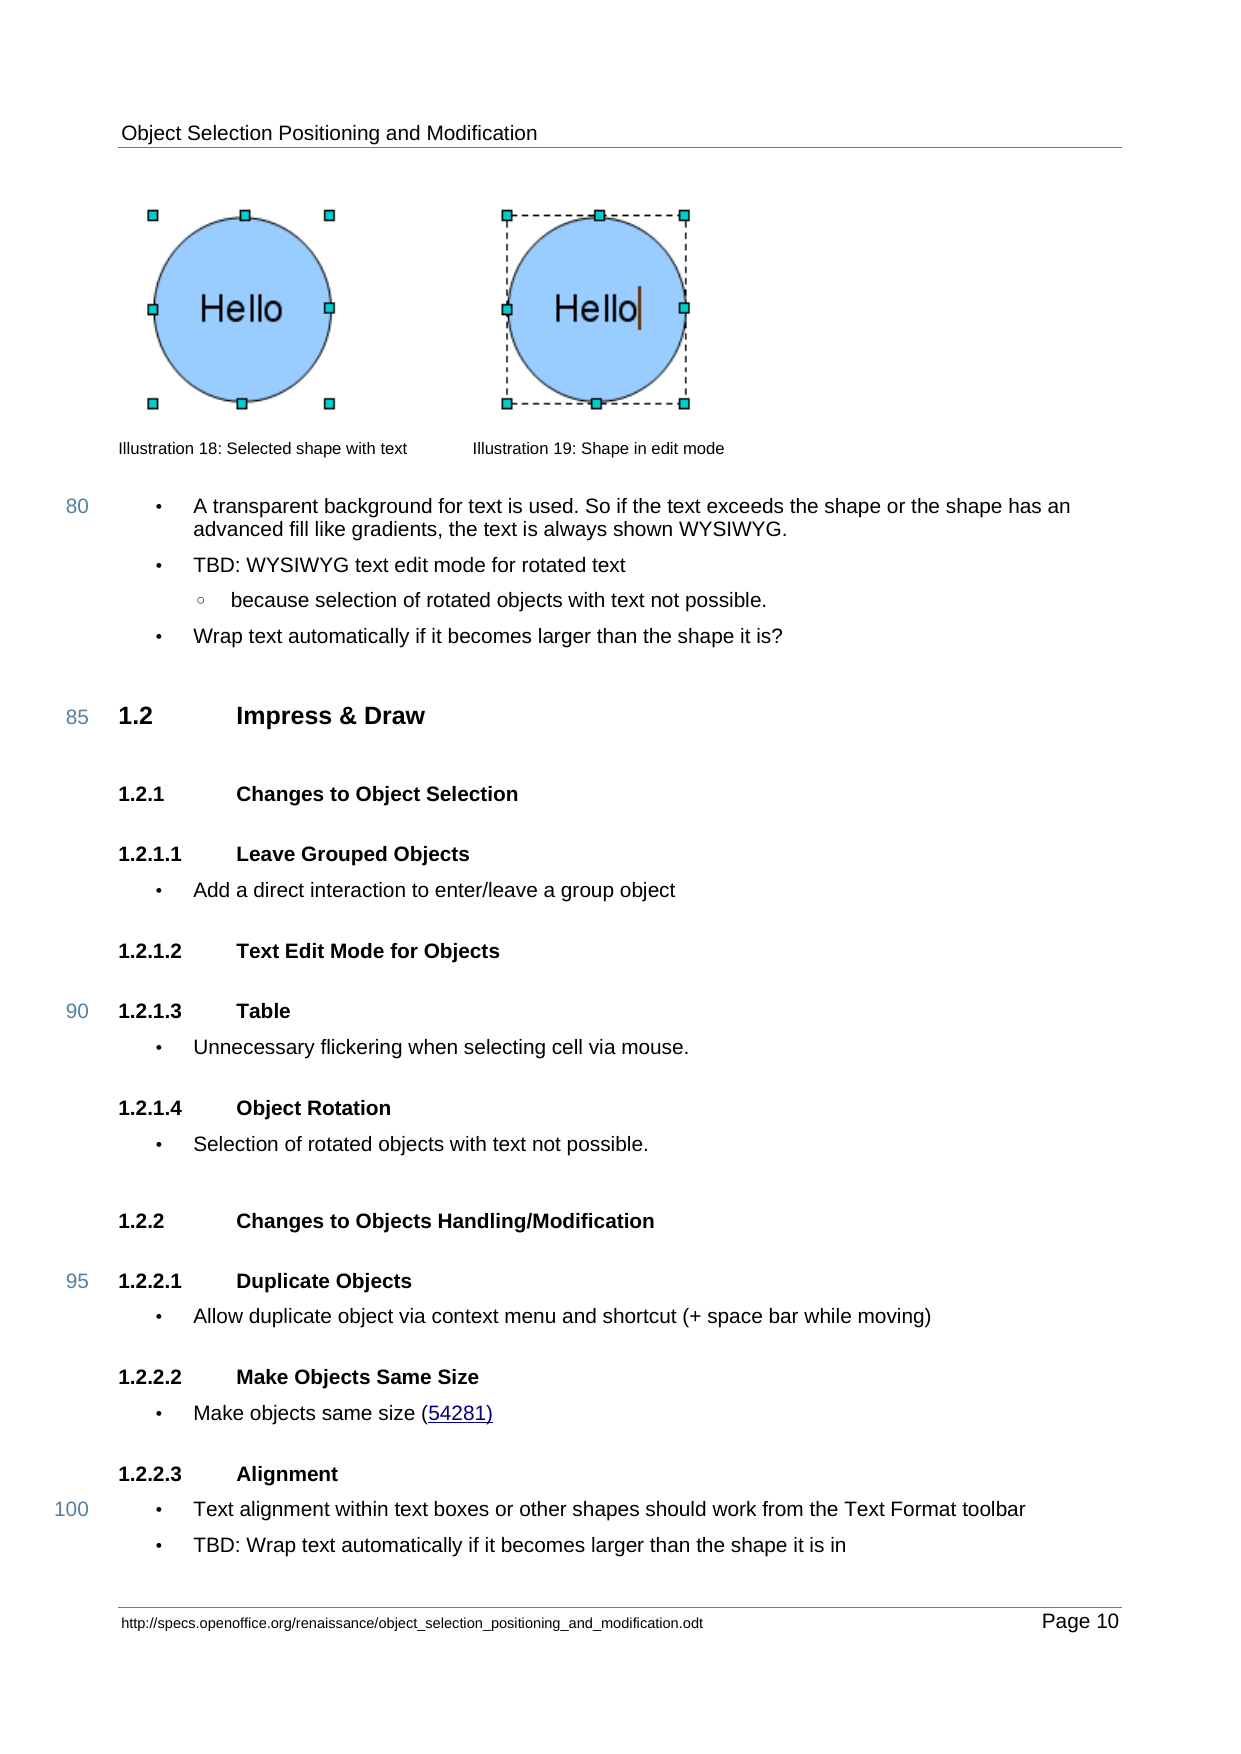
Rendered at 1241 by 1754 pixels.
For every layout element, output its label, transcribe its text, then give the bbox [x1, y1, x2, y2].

subtitle Changes to Object Selection [118, 783, 1122, 806]
subtitle Object Rotation [118, 1096, 1122, 1120]
subtitle Text Edit Mode for Objects [118, 939, 1122, 962]
text Illustration 18: Selected shape with text [118, 189, 408, 458]
subtitle Duplicate Objects [118, 1269, 1122, 1292]
list Selection of rotated objects with text not possible. [156, 1132, 1122, 1155]
picture [472, 189, 723, 439]
list TBD: Wrap text automatically if it becomes larger than the shape it is in [156, 1534, 1122, 1557]
list because selection of rotated objects with text not possible. [193, 589, 1122, 612]
list Text alignment within text boxes or other shapes should work from the Text Format toolbar [156, 1498, 1122, 1521]
list Unnecessary flickering when selecting cell via mouse. [156, 1036, 1122, 1059]
subtitle Alignment [118, 1462, 1122, 1485]
list A transparent background for text is used. So if the text exceeds the shape or the shape has an advanced fill like gradients, the text is always shown WYSIWYG. [156, 494, 1122, 541]
text Illustration 19: Shape in edit mode [472, 189, 760, 458]
picture [118, 189, 368, 439]
subtitle Changes to Objects Handling/Modification [118, 1209, 1122, 1232]
list Wrap text automatically if it becomes larger than the shape it is? [156, 625, 1122, 648]
list TBD: WYSIWYG text edit mode for rotated text [156, 553, 1122, 576]
list Allow duplicate object via context menu and shortcut (+ space bar while moving) [156, 1305, 1122, 1328]
subtitle Make Objects Same Size [118, 1366, 1122, 1389]
subtitle Leave Grouped Objects [118, 843, 1122, 866]
subtitle Table [118, 1000, 1122, 1023]
list Add a direct interaction to enter/leave a group object [156, 878, 1122, 902]
list Make objects same size (54281) [156, 1401, 1122, 1425]
subtitle Impress & Draw [118, 702, 1122, 730]
